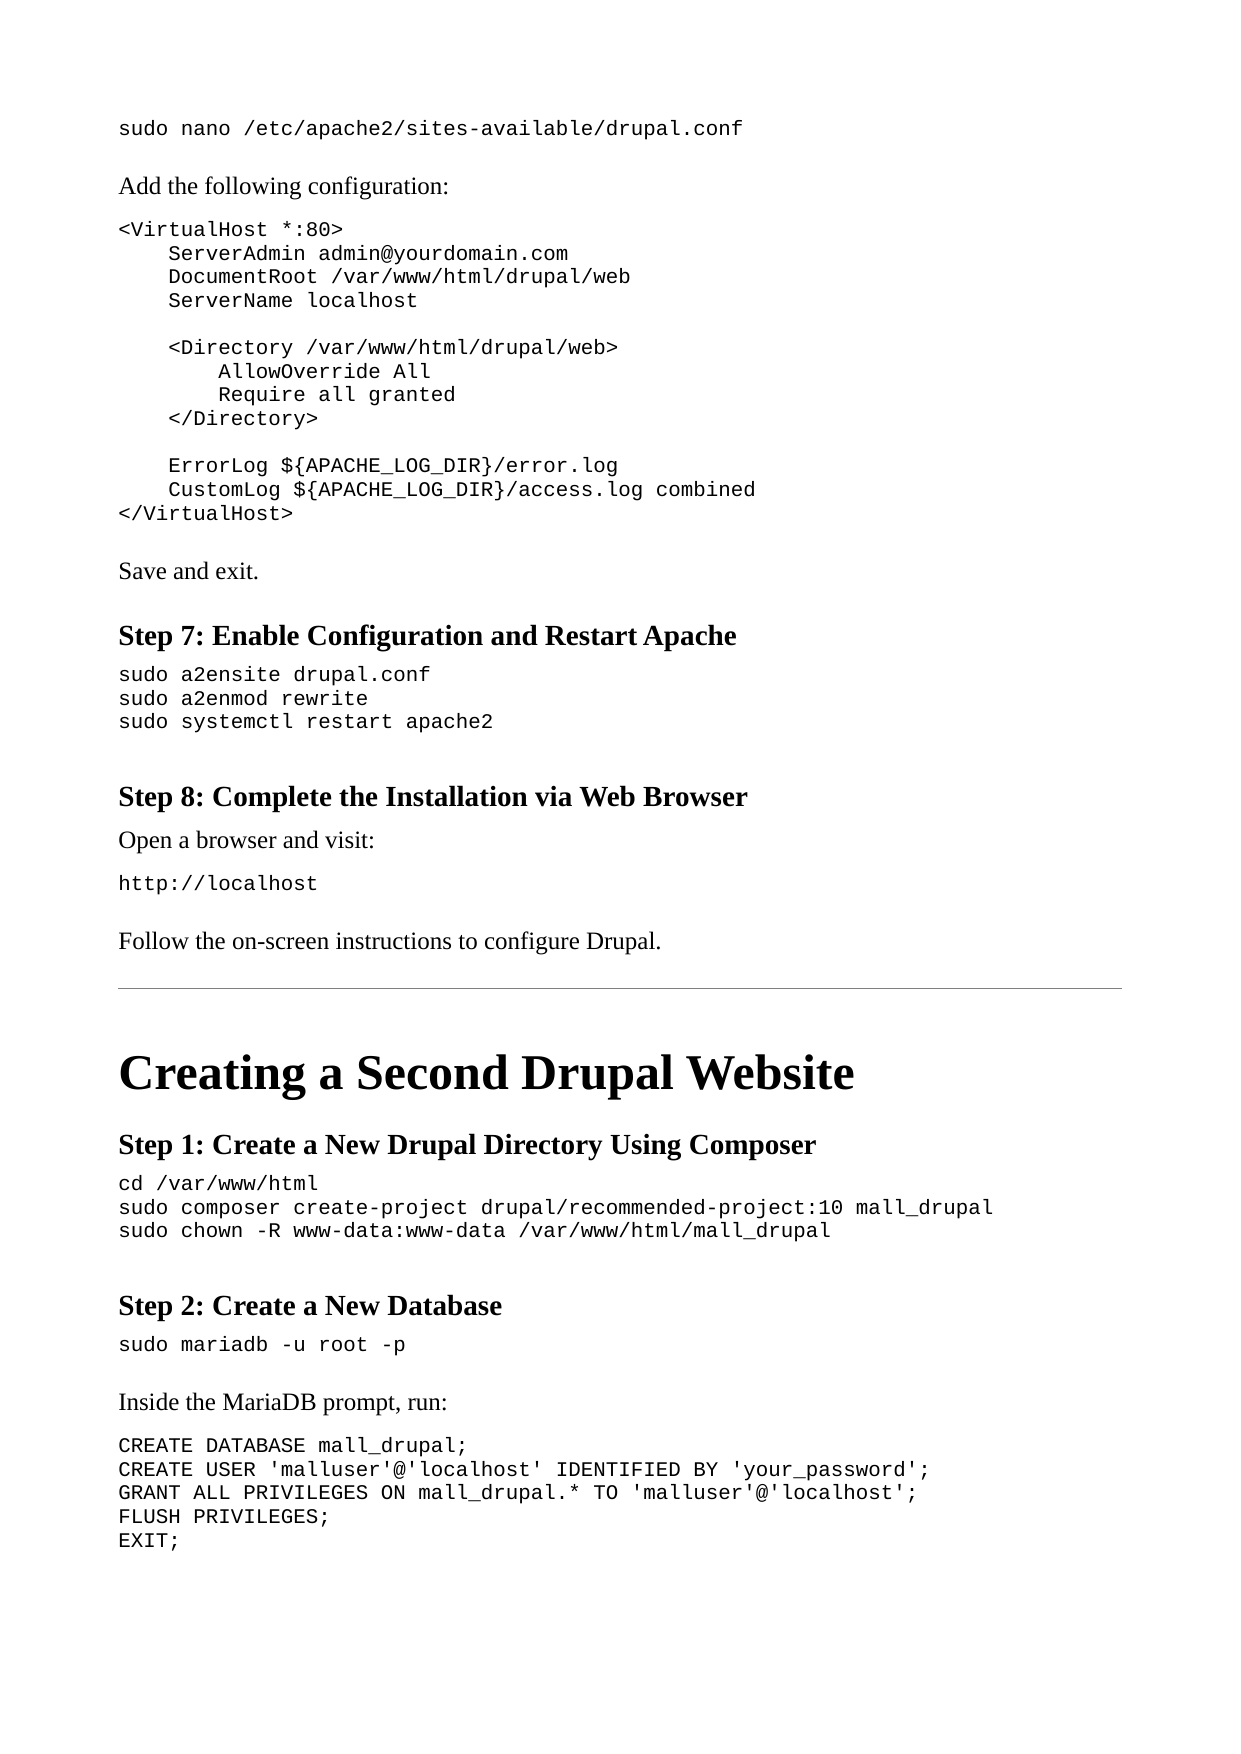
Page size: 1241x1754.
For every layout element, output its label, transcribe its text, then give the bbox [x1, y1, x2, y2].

text sudo mariadb -u root -p [118, 1334, 1122, 1358]
text CREATE USER 'malluser'@'localhost' IDENTIFIED BY 'your_password'; [118, 1459, 1122, 1482]
text <Directory /var/www/html/drupal/web> [118, 337, 1122, 361]
text sudo chown -R www-data:www-data /var/www/html/mall_drupal [118, 1221, 1122, 1244]
text EXIT; [118, 1529, 1122, 1553]
subtitle Step 8: Complete the Installation via Web Browser [118, 779, 1122, 812]
text CustomLog ${APACHE_LOG_DIR}/access.log combined [118, 479, 1122, 503]
text ServerAdmin admin@yourdomain.com [118, 242, 1122, 266]
text CREATE DATABASE mall_drupal; [118, 1435, 1122, 1459]
text Open a browser and visit: [118, 825, 1122, 854]
text Save and exit. [118, 556, 1122, 584]
text GRANT ALL PRIVILEGES ON mall_drupal.* TO 'malluser'@'localhost'; [118, 1482, 1122, 1506]
text Add the following configuration: [118, 171, 1122, 200]
text DocumentRoot /var/www/html/drupal/web [118, 266, 1122, 290]
text FLUSH PRIVILEGES; [118, 1506, 1122, 1529]
subtitle Creating a Second Drupal Website [118, 1043, 1122, 1100]
subtitle Step 7: Enable Configuration and Restart Apache [118, 618, 1122, 651]
subtitle Step 2: Create a New Database [118, 1288, 1122, 1322]
text ServerName localhost [118, 290, 1122, 313]
text AllowOverride All [118, 361, 1122, 384]
text sudo composer create-project drupal/recommended-project:10 mall_drupal [118, 1197, 1122, 1221]
text cd /var/www/html [118, 1173, 1122, 1197]
text sudo a2ensite drupal.conf [118, 664, 1122, 688]
text <VirtualHost *:80> [118, 219, 1122, 242]
text ErrorLog ${APACHE_LOG_DIR}/error.log [118, 455, 1122, 479]
text sudo nano /etc/apache2/sites-available/drupal.conf [118, 118, 1122, 142]
text Follow the on-screen instructions to configure Drupal. [118, 926, 1122, 954]
text Inside the MariaDB prompt, run: [118, 1387, 1122, 1416]
text http://localhost [118, 873, 1122, 896]
subtitle Step 1: Create a New Drupal Directory Using Composer [118, 1127, 1122, 1161]
text sudo systemctl restart apache2 [118, 711, 1122, 735]
text Require all granted [118, 384, 1122, 408]
text </VirtualHost> [118, 503, 1122, 526]
text </Directory> [118, 408, 1122, 432]
text sudo a2enmod rewrite [118, 688, 1122, 711]
